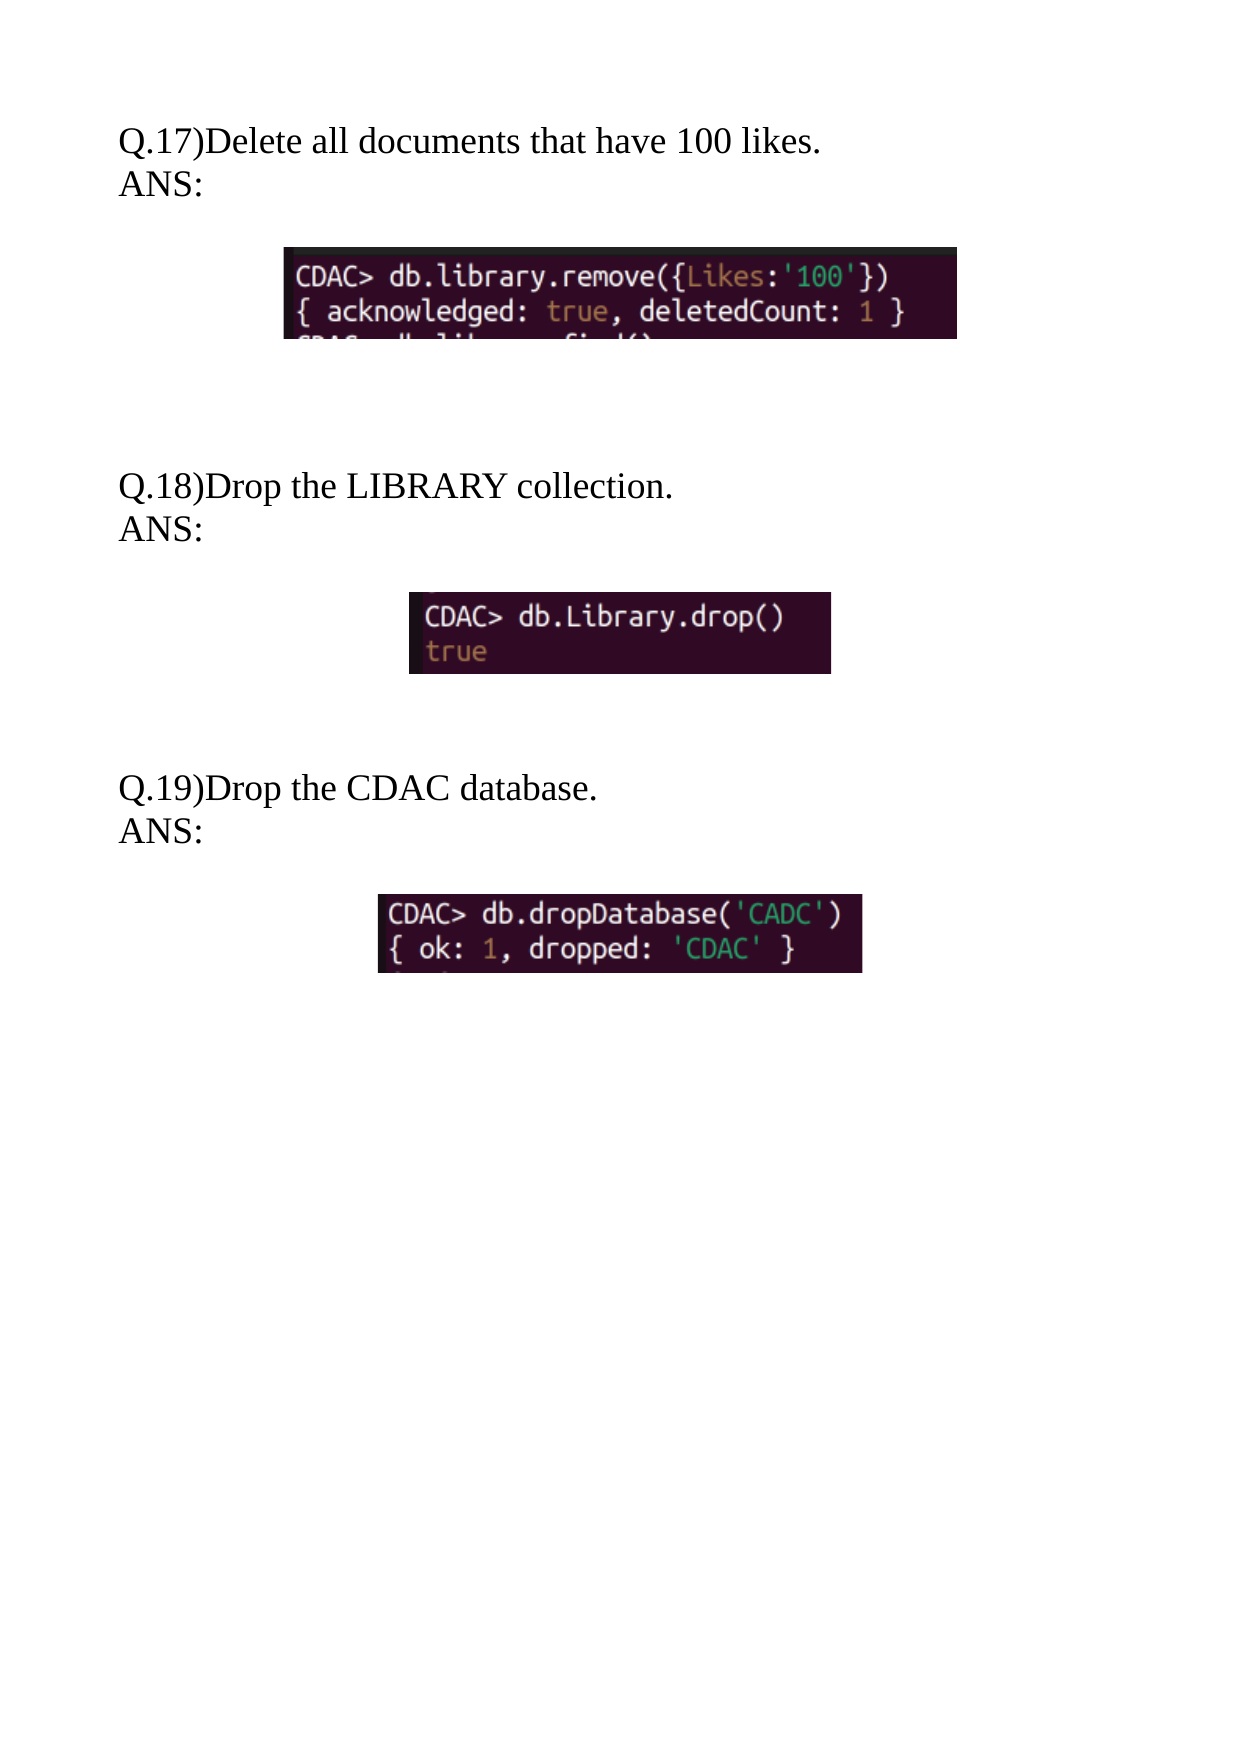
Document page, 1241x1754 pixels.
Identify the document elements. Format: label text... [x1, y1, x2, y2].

text ANS: [118, 161, 1122, 204]
picture [377, 894, 863, 973]
text Q.17)Delete all documents that have 100 likes. [118, 118, 1122, 161]
text ANS: [118, 808, 1122, 851]
picture [283, 247, 957, 339]
picture [409, 592, 832, 674]
text Q.18)Drop the LIBRARY collection. [118, 463, 1122, 506]
text ANS: [118, 506, 1122, 549]
text Q.19)Drop the CDAC database. [118, 765, 1122, 808]
